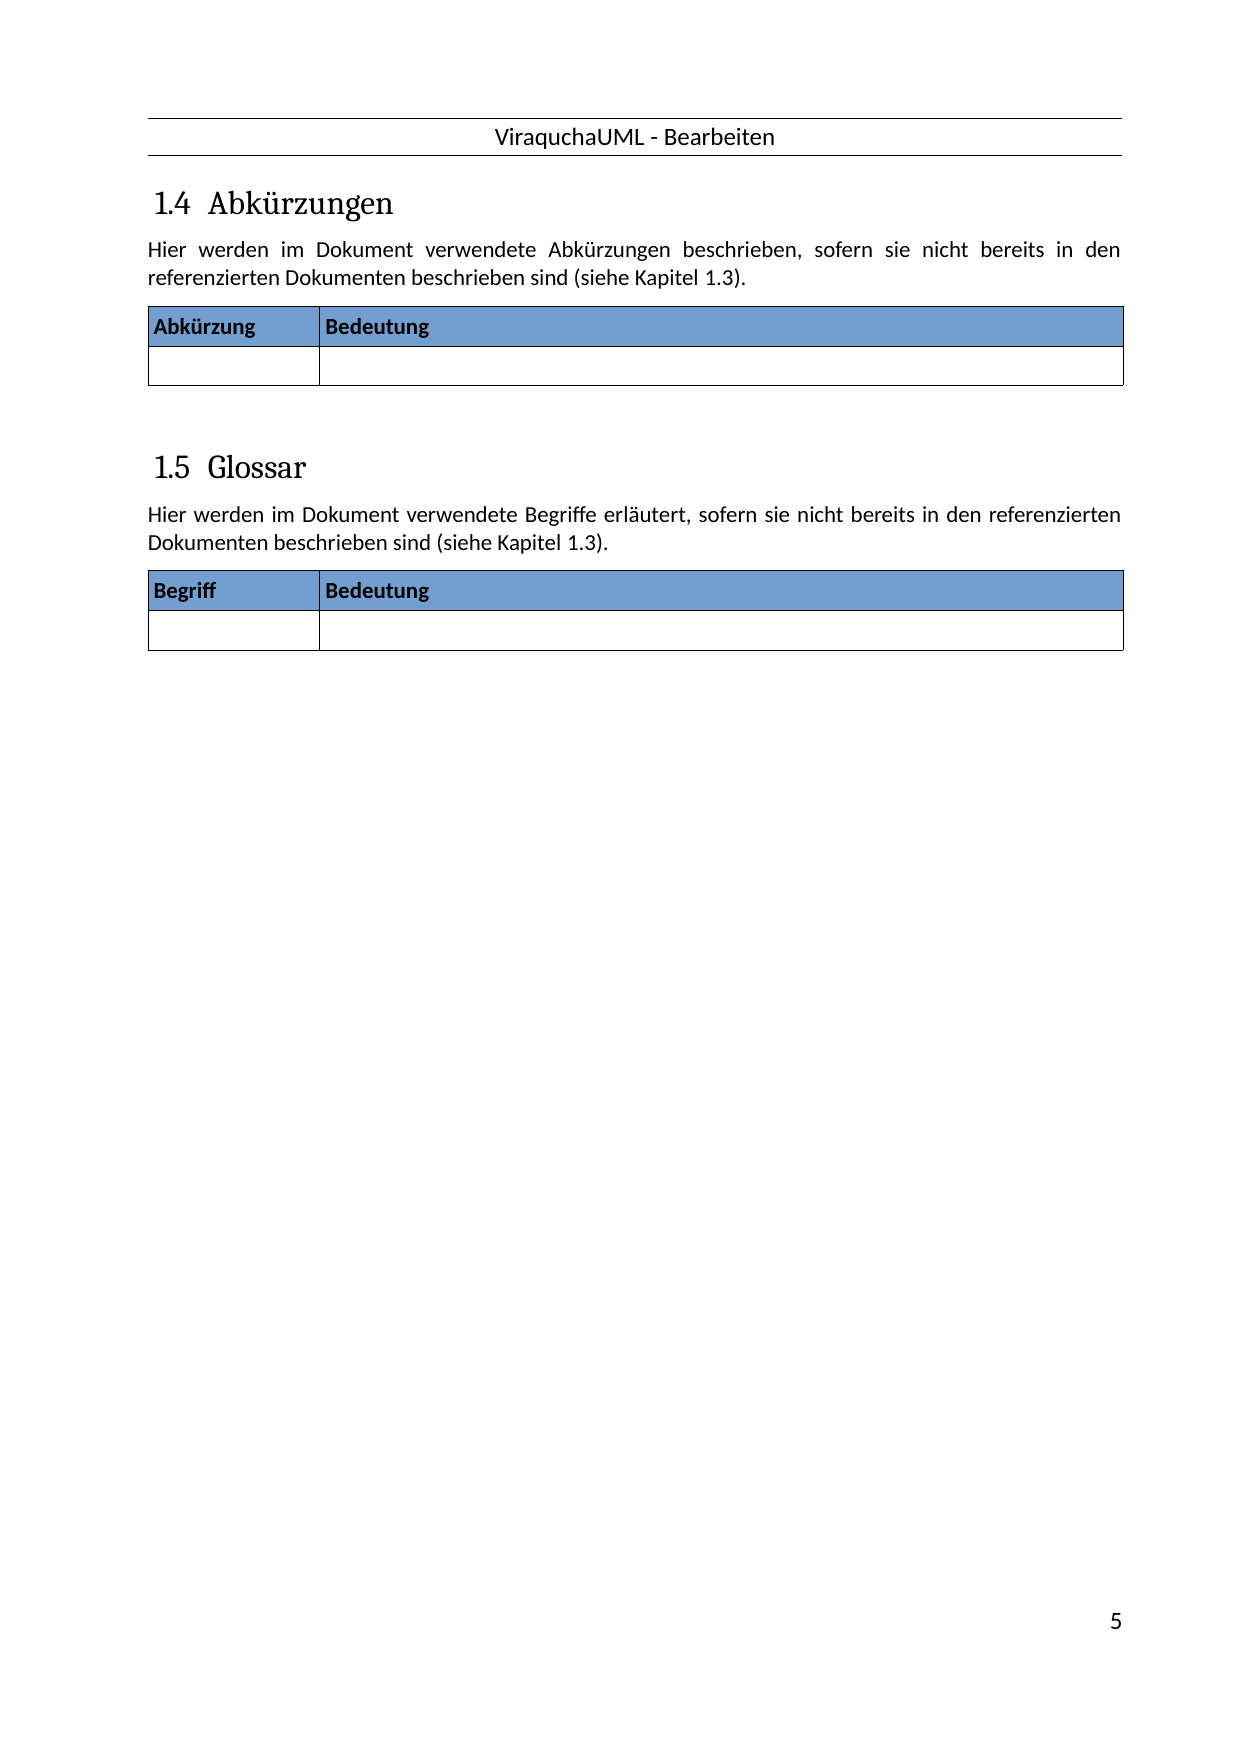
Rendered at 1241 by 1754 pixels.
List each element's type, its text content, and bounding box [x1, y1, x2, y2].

text Hier werden im Dokument verwendete Begriffe erläutert, sofern sie nicht bereits in den referenzierten Dokumenten beschrieben sind (siehe Kapitel 1.3). [148, 500, 1122, 556]
subtitle Abkürzungen [148, 184, 1122, 223]
table_cell [149, 347, 319, 385]
table_header Begriff [149, 571, 319, 610]
text Hier werden im Dokument verwendete Abkürzungen beschrieben, sofern sie nicht bereits in den referenzierten Dokumenten beschrieben sind (siehe Kapitel 1.3). [148, 235, 1122, 291]
table_header Bedeutung [320, 571, 1123, 610]
subtitle Glossar [148, 449, 1122, 487]
table_header Abkürzung [149, 307, 319, 346]
table_cell [149, 611, 319, 649]
table_cell [320, 347, 1123, 385]
table_cell [320, 611, 1123, 649]
table_header Bedeutung [320, 307, 1123, 346]
